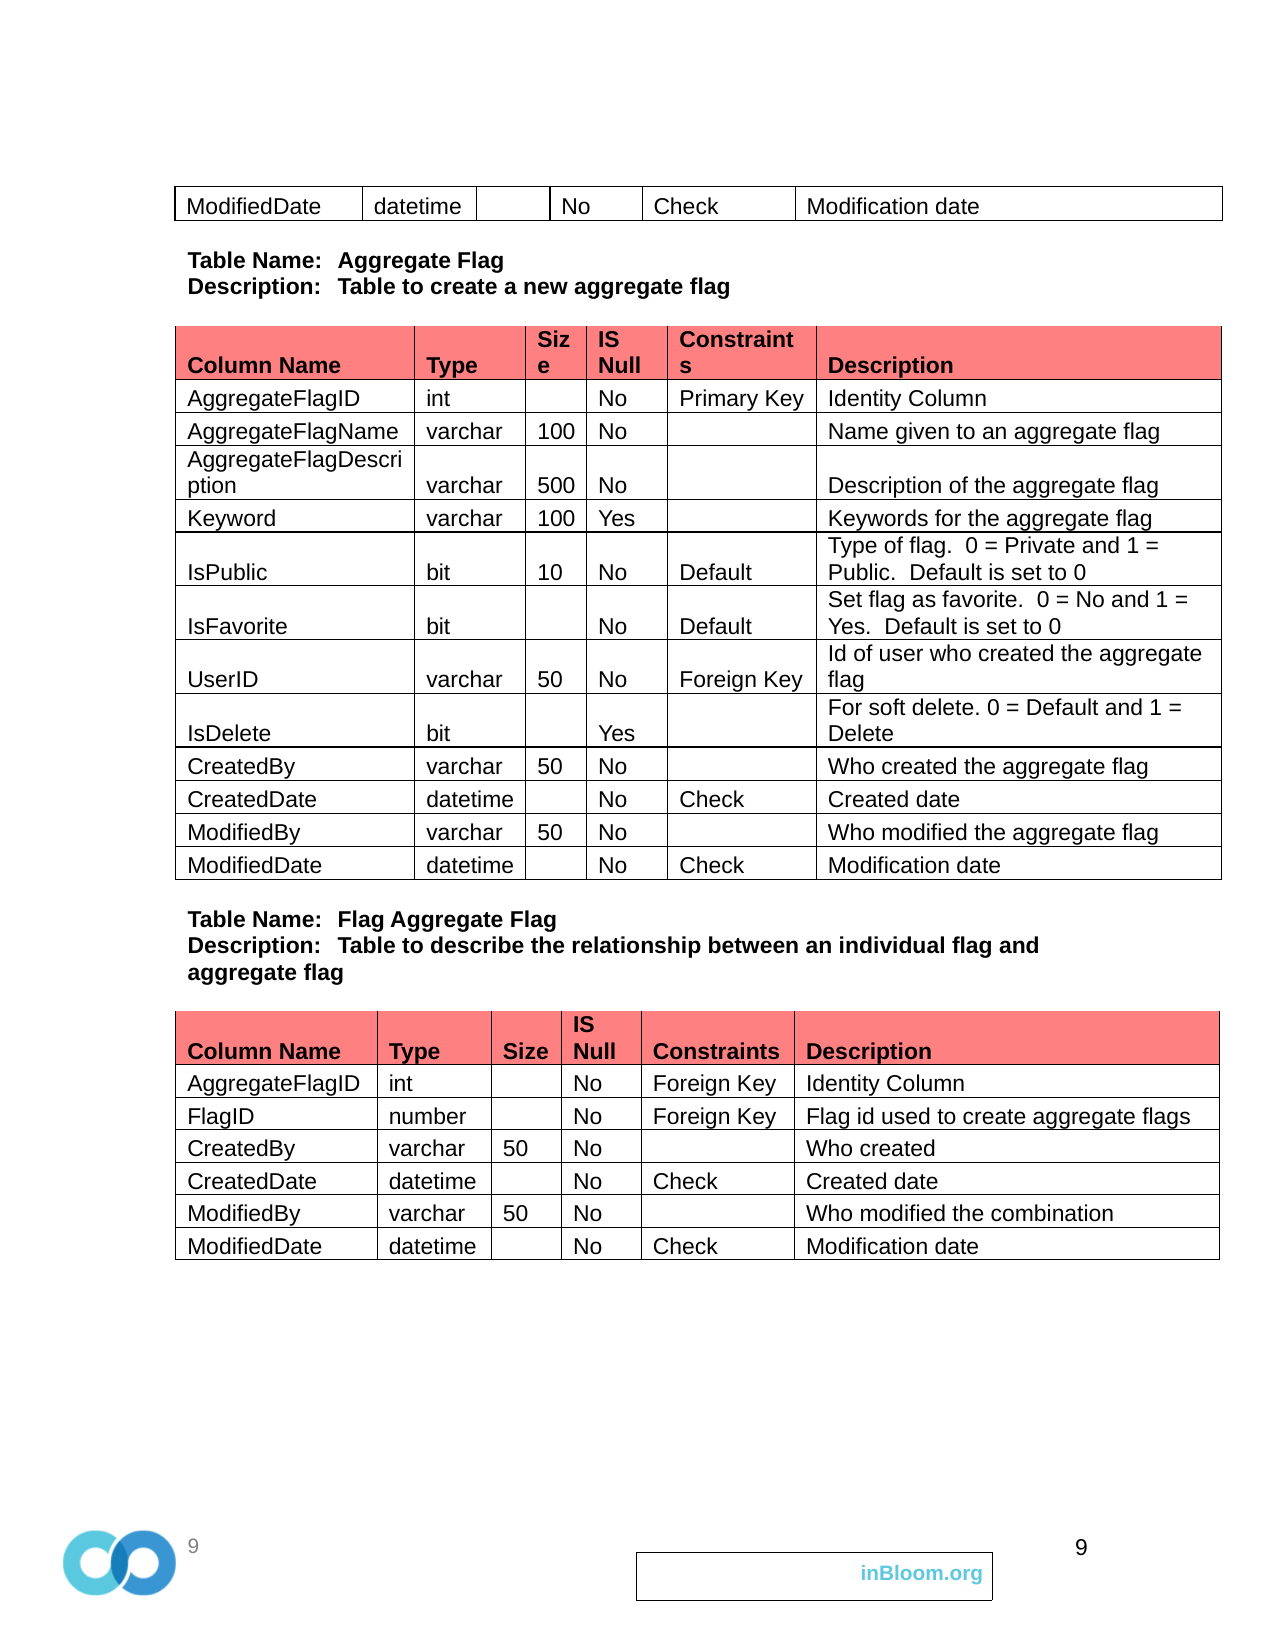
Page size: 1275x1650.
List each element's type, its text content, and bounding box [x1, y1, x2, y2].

table_cell Description of the aggregate flag [817, 446, 1221, 498]
table_cell [668, 748, 816, 779]
table_cell For soft delete. 0 = Default and 1 = Delete [817, 694, 1221, 746]
table_cell bit [415, 533, 525, 585]
table_cell datetime [415, 781, 525, 812]
table_cell [526, 781, 586, 812]
table_cell 50 [492, 1195, 561, 1227]
table_cell [526, 847, 586, 878]
table_cell varchar [378, 1130, 491, 1162]
table_cell 50 [526, 814, 586, 846]
table_cell ModifiedDate [176, 187, 362, 219]
table_cell Type of flag. 0 = Private and 1 = Public. Default is set to 0 [817, 533, 1221, 585]
table_cell Identity Column [817, 380, 1221, 412]
table_cell 100 [526, 413, 586, 445]
table_cell No [587, 380, 667, 412]
table_cell datetime [378, 1163, 491, 1194]
table_cell AggregateFlagDescription [176, 446, 414, 498]
table_cell [492, 1098, 561, 1129]
table_cell varchar [415, 748, 525, 779]
table_cell 500 [526, 446, 586, 498]
table_cell UserID [176, 640, 414, 693]
table_header Description [795, 1011, 1219, 1064]
table_header Constraints [642, 1011, 794, 1064]
table_cell FlagID [176, 1098, 377, 1129]
table_cell ModifiedBy [176, 814, 414, 846]
table_cell Keywords for the aggregate flag [817, 500, 1221, 531]
table_cell varchar [415, 814, 525, 846]
table_cell [668, 446, 816, 498]
table_cell CreatedBy [176, 1130, 377, 1162]
table_header Column Name [176, 1011, 377, 1064]
table_cell Identity Column [795, 1065, 1219, 1097]
table_cell Default [668, 533, 816, 585]
table_header Size [526, 326, 586, 379]
table_cell AggregateFlagID [176, 1065, 377, 1097]
table_cell 50 [526, 748, 586, 779]
table_cell No [587, 748, 667, 779]
table_cell Modification date [796, 187, 1222, 219]
table_cell ModifiedDate [176, 847, 414, 878]
table_header Constraints [668, 326, 816, 379]
table_cell No [587, 446, 667, 498]
text Description: Table to create a new aggregate flag [187, 273, 1087, 299]
table_cell No [562, 1228, 641, 1259]
table_cell No [562, 1195, 641, 1227]
table_cell No [562, 1130, 641, 1162]
table_cell [477, 187, 549, 219]
table_cell varchar [415, 640, 525, 693]
table_cell CreatedDate [176, 1163, 377, 1194]
table_cell Check [643, 187, 795, 219]
table_cell No [587, 781, 667, 812]
table_cell Check [668, 847, 816, 878]
table_cell No [587, 413, 667, 445]
table_cell Modification date [817, 847, 1221, 878]
table_cell ModifiedBy [176, 1195, 377, 1227]
table_cell [668, 814, 816, 846]
table_cell Id of user who created the aggregate flag [817, 640, 1221, 693]
table_cell Default [668, 586, 816, 639]
table_cell No [562, 1065, 641, 1097]
table_cell No [587, 847, 667, 878]
table_cell [642, 1195, 794, 1227]
text Description: Table to describe the relationship between an individual flag and aggregate flag [187, 932, 1087, 985]
table_header Description [817, 326, 1221, 379]
table_cell IsDelete [176, 694, 414, 746]
table_cell Who modified the aggregate flag [817, 814, 1221, 846]
table_cell Yes [587, 500, 667, 531]
table_cell datetime [415, 847, 525, 878]
table_header Type [378, 1011, 491, 1064]
table_cell [492, 1065, 561, 1097]
table_cell int [415, 380, 525, 412]
table_cell Foreign Key [642, 1065, 794, 1097]
table_cell Modification date [795, 1228, 1219, 1259]
table_header Size [492, 1011, 561, 1064]
table_cell CreatedBy [176, 748, 414, 779]
table_cell 50 [526, 640, 586, 693]
text Table Name: Aggregate Flag [187, 247, 1087, 273]
table_cell [668, 413, 816, 445]
table_cell varchar [415, 413, 525, 445]
table_cell [526, 586, 586, 639]
table_cell [492, 1228, 561, 1259]
table_cell Check [642, 1228, 794, 1259]
table_cell [526, 380, 586, 412]
table_cell 10 [526, 533, 586, 585]
table_cell bit [415, 586, 525, 639]
table_cell int [378, 1065, 491, 1097]
table_cell [526, 694, 586, 746]
table_cell IsFavorite [176, 586, 414, 639]
table_cell No [587, 814, 667, 846]
table_cell Keyword [176, 500, 414, 531]
table_cell varchar [415, 500, 525, 531]
table_header IS Null [562, 1011, 641, 1064]
table_cell Yes [587, 694, 667, 746]
table_cell datetime [378, 1228, 491, 1259]
table_cell No [587, 640, 667, 693]
table_header IS Null [587, 326, 667, 379]
table_cell datetime [363, 187, 476, 219]
table_cell Created date [817, 781, 1221, 812]
table_cell Who created [795, 1130, 1219, 1162]
table_cell ModifiedDate [176, 1228, 377, 1259]
table_cell 50 [492, 1130, 561, 1162]
table_cell Who created the aggregate flag [817, 748, 1221, 779]
table_cell bit [415, 694, 525, 746]
table_cell [492, 1163, 561, 1194]
table_cell [642, 1130, 794, 1162]
table_cell IsPublic [176, 533, 414, 585]
table_cell CreatedDate [176, 781, 414, 812]
table_cell [668, 694, 816, 746]
table_cell AggregateFlagID [176, 380, 414, 412]
table_cell number [378, 1098, 491, 1129]
text Table Name: Flag Aggregate Flag [187, 906, 1087, 932]
table_cell Foreign Key [668, 640, 816, 693]
table_cell Created date [795, 1163, 1219, 1194]
table_cell No [562, 1098, 641, 1129]
table_header Column Name [176, 326, 414, 379]
table_cell Check [668, 781, 816, 812]
table_cell Who modified the combination [795, 1195, 1219, 1227]
table_cell [668, 500, 816, 531]
table_cell Name given to an aggregate flag [817, 413, 1221, 445]
table_cell varchar [378, 1195, 491, 1227]
table_cell varchar [415, 446, 525, 498]
table_cell Flag id used to create aggregate flags [795, 1098, 1219, 1129]
table_cell No [562, 1163, 641, 1194]
table_cell AggregateFlagName [176, 413, 414, 445]
table_cell 100 [526, 500, 586, 531]
table_header Type [415, 326, 525, 379]
table_cell Primary Key [668, 380, 816, 412]
table_cell Set flag as favorite. 0 = No and 1 = Yes. Default is set to 0 [817, 586, 1221, 639]
table_cell No [587, 533, 667, 585]
table_cell No [551, 187, 642, 219]
table_cell Check [642, 1163, 794, 1194]
table_cell No [587, 586, 667, 639]
table_cell Foreign Key [642, 1098, 794, 1129]
picture [53, 1518, 926, 1635]
